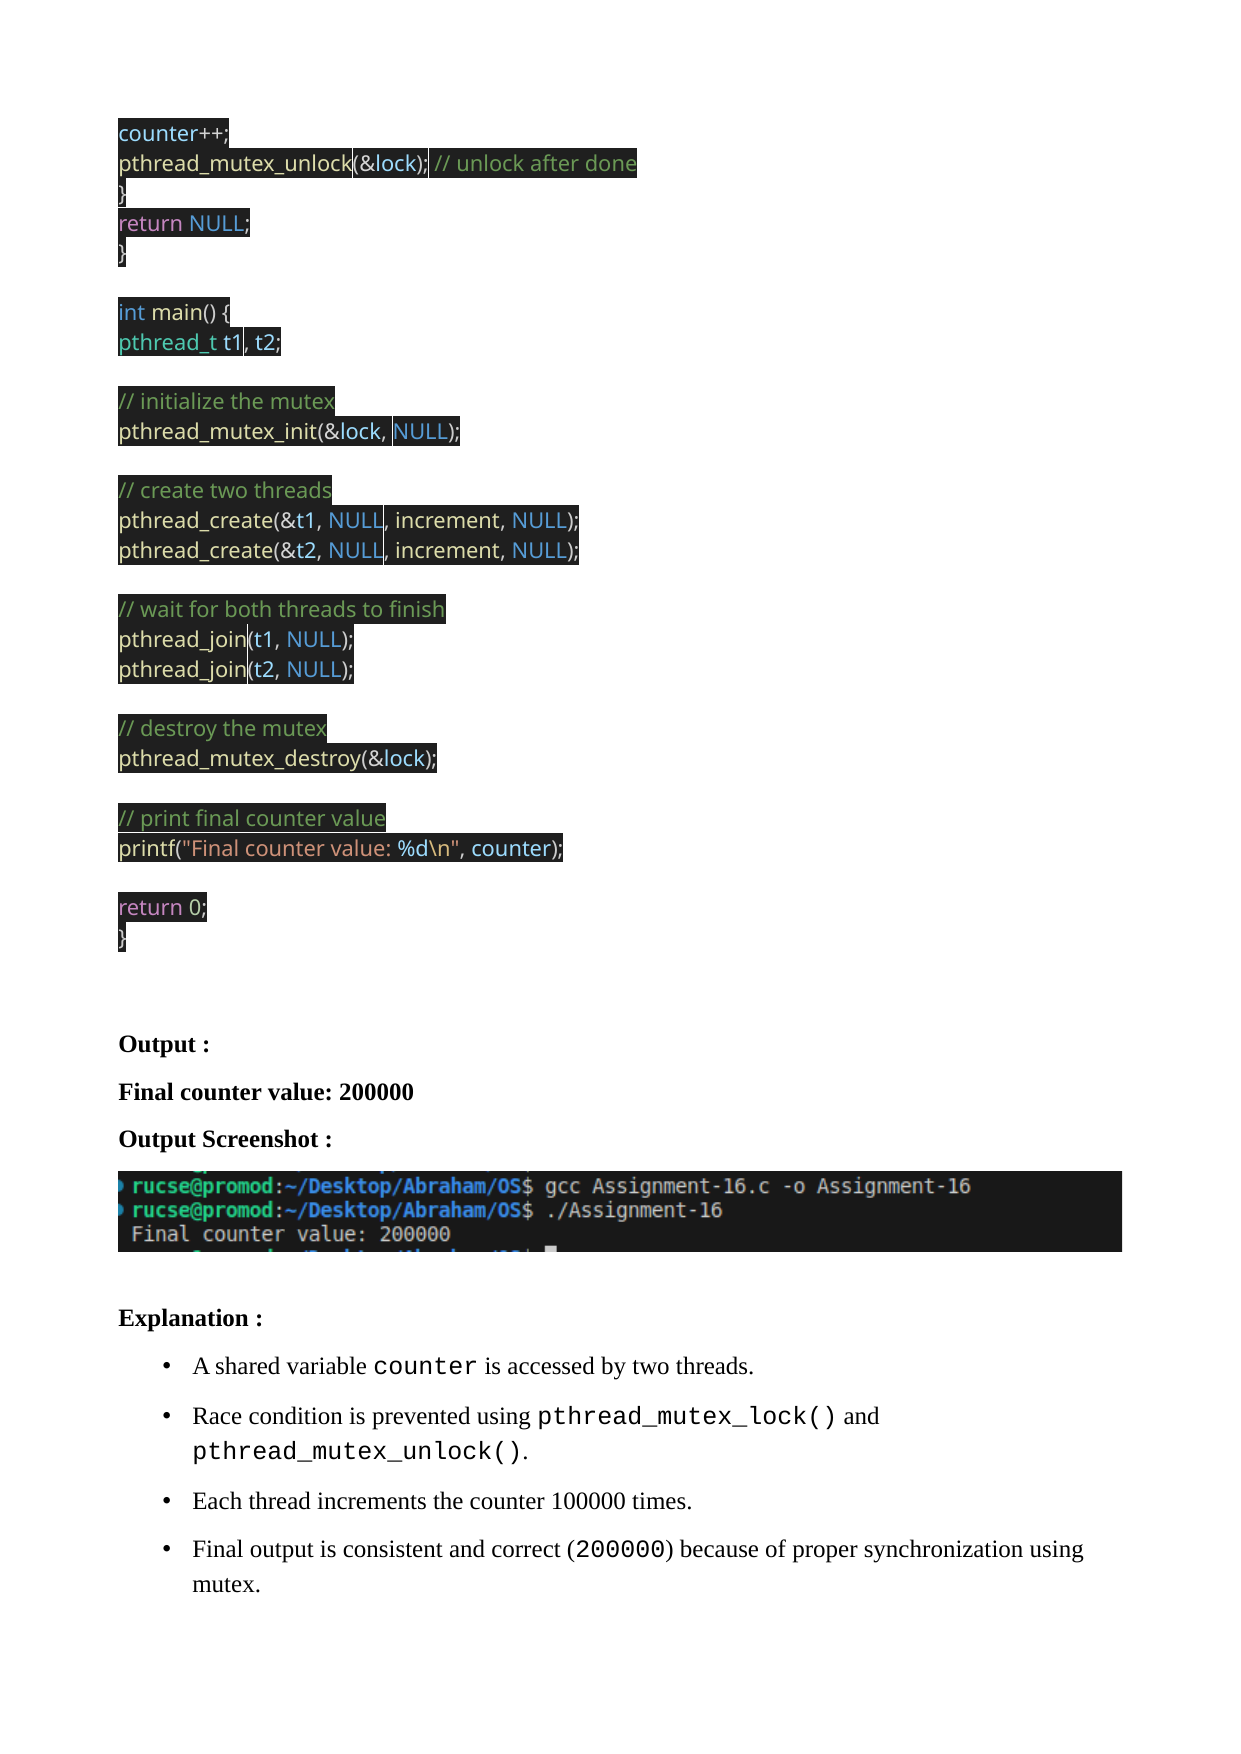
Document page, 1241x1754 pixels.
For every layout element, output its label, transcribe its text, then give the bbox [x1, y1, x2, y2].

text pthread_join(t2, NULL); [118, 654, 1122, 684]
text pthread_create(&t2, NULL, increment, NULL); [118, 535, 1122, 565]
text Explanation : [118, 1303, 1122, 1332]
text pthread_join(t1, NULL); [118, 624, 1122, 654]
text pthread_mutex_destroy(&lock); [118, 743, 1122, 773]
list A shared variable counter is accessed by two threads. [162, 1351, 1122, 1382]
text return 0; [118, 892, 1122, 922]
text pthread_mutex_unlock(&lock); // unlock after done [118, 148, 1122, 178]
text counter++; [118, 118, 1122, 148]
text } [118, 922, 1122, 952]
text pthread_create(&t1, NULL, increment, NULL); [118, 505, 1122, 535]
text // create two threads [118, 475, 1122, 505]
text Final counter value: 200000 [118, 1077, 1122, 1105]
text printf("Final counter value: %d\n", counter); [118, 832, 1122, 862]
text } [118, 178, 1122, 207]
text } [118, 237, 1122, 267]
text int main() { [118, 297, 1122, 327]
text // print final counter value [118, 803, 1122, 832]
picture [118, 1171, 1123, 1252]
list Each thread increments the counter 100000 times. [162, 1486, 1122, 1515]
text // destroy the mutex [118, 713, 1122, 743]
text pthread_mutex_init(&lock, NULL); [118, 416, 1122, 446]
text Output Screenshot : [118, 1124, 1122, 1153]
text // initialize the mutex [118, 386, 1122, 416]
text return NULL; [118, 207, 1122, 237]
text // wait for both threads to finish [118, 594, 1122, 624]
text Output : [118, 1029, 1122, 1058]
text pthread_t t1, t2; [118, 327, 1122, 356]
list Final output is consistent and correct (200000) because of proper synchronization using mutex. [162, 1534, 1122, 1597]
list Race condition is prevented using pthread_mutex_lock() and pthread_mutex_unlock(). [162, 1401, 1122, 1467]
